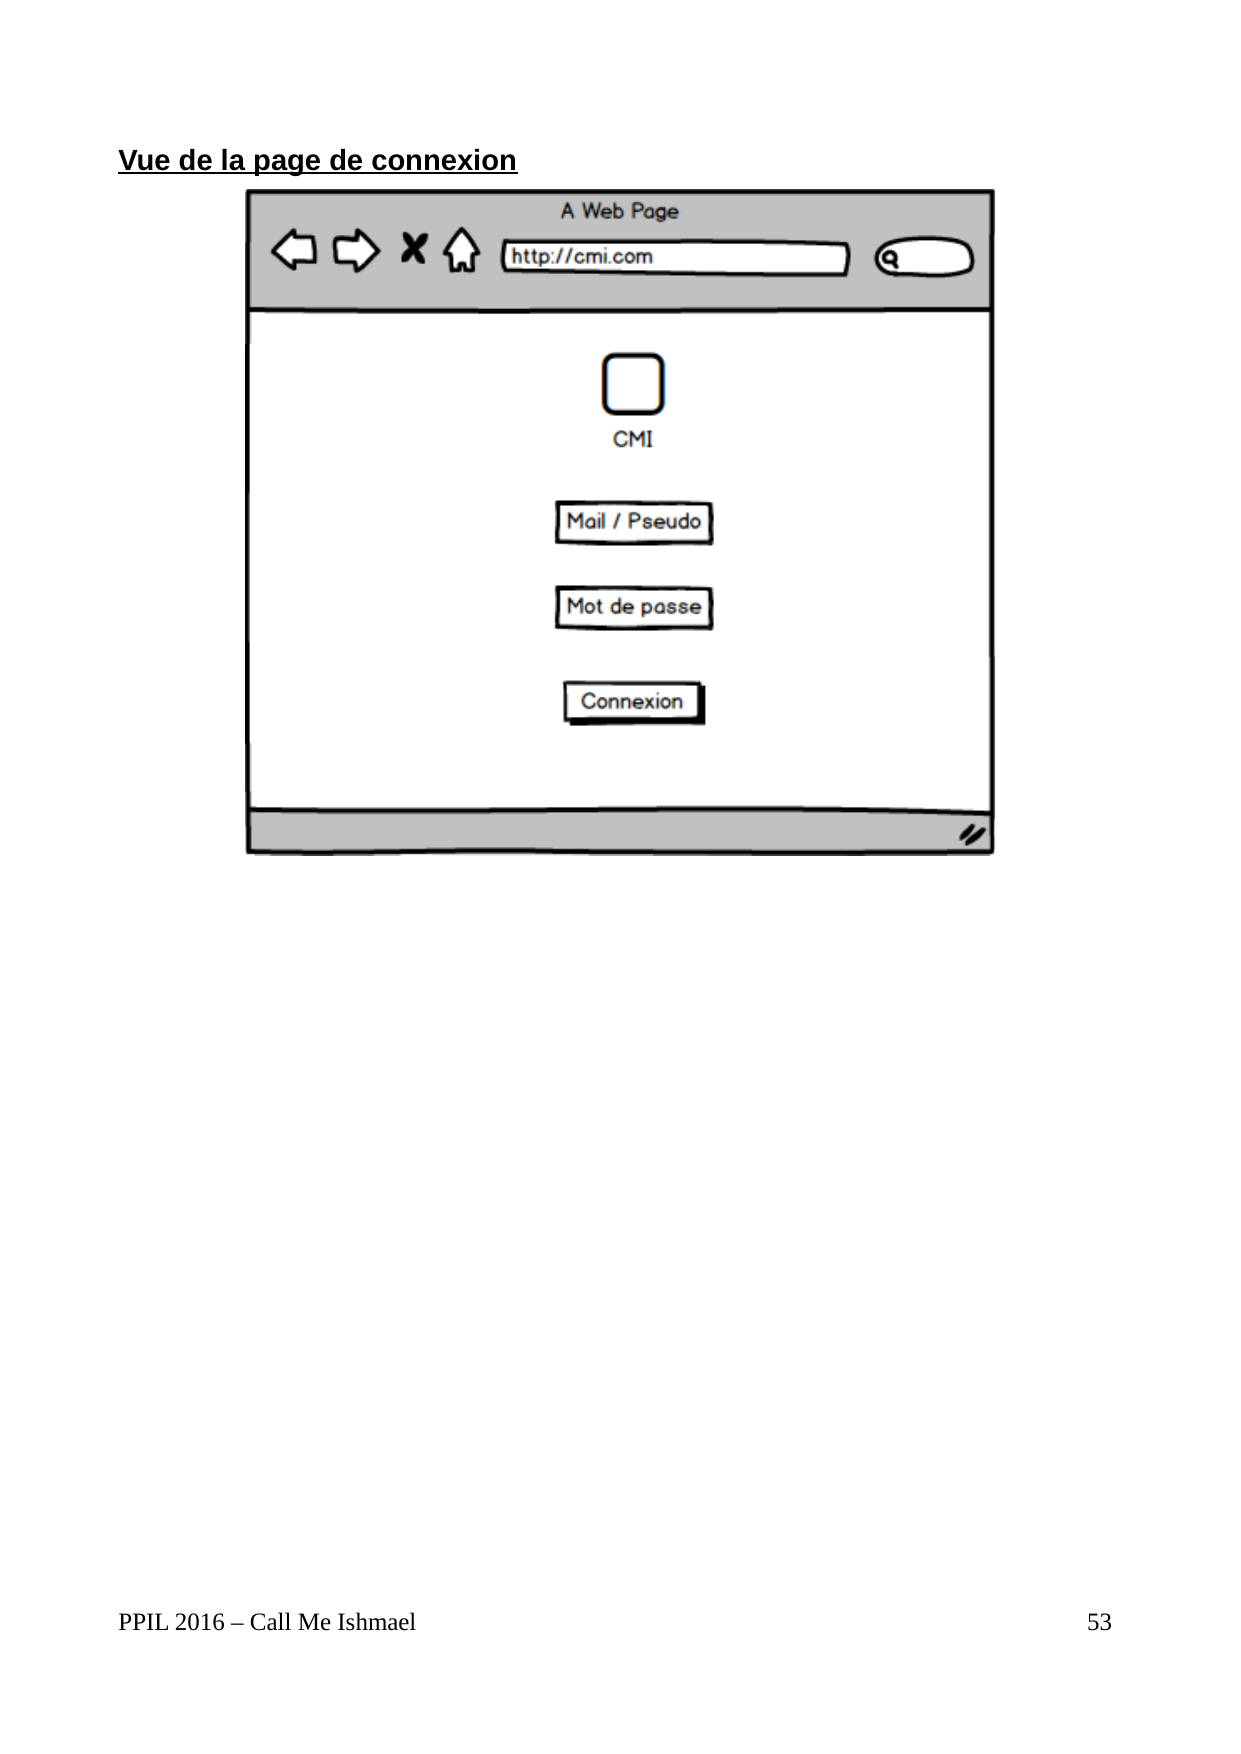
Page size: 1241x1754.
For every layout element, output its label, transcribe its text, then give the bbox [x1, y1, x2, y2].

picture [245, 189, 995, 856]
subtitle Vue de la page de connexion [118, 143, 1122, 177]
